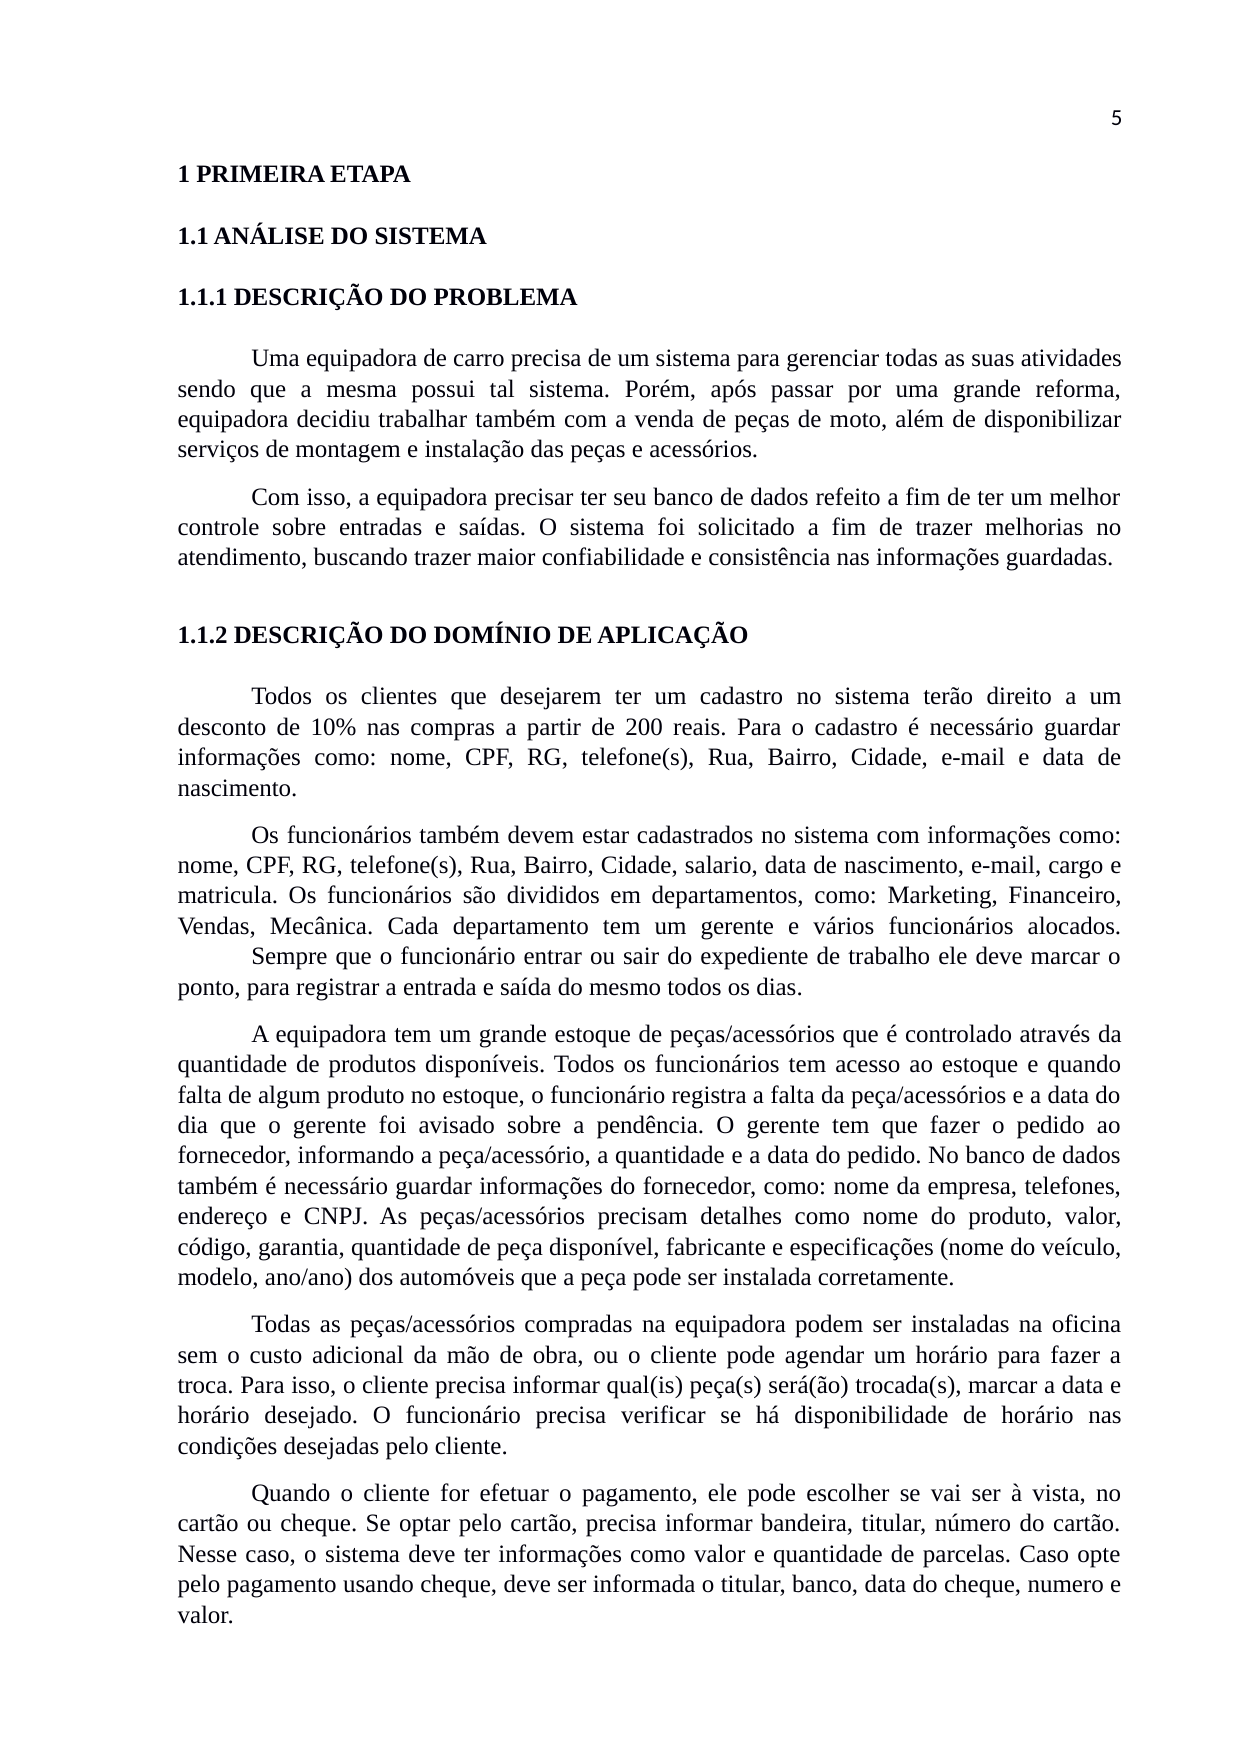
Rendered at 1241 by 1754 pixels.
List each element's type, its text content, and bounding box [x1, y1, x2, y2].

text A equipadora tem um grande estoque de peças/acessórios que é controlado através da quantidade de produtos disponíveis. Todos os funcionários tem acesso ao estoque e quando falta de algum produto no estoque, o funcionário registra a falta da peça/acessórios e a data do dia que o gerente foi avisado sobre a pendência. O gerente tem que fazer o pedido ao fornecedor, informando a peça/acessório, a quantidade e a data do pedido. No banco de dados também é necessário guardar informações do fornecedor, como: nome da empresa, telefones, endereço e CNPJ. As peças/acessórios precisam detalhes como nome do produto, valor, código, garantia, quantidade de peça disponível, fabricante e especificações (nome do veículo, modelo, ano/ano) dos automóveis que a peça pode ser instalada corretamente. [177, 1019, 1122, 1291]
text Uma equipadora de carro precisa de um sistema para gerenciar todas as suas atividades sendo que a mesma possui tal sistema. Porém, após passar por uma grande reforma, equipadora decidiu trabalhar também com a venda de peças de moto, além de disponibilizar serviços de montagem e instalação das peças e acessórios. [177, 343, 1122, 463]
text Todos os clientes que desejarem ter um cadastro no sistema terão direito a um desconto de 10% nas compras a partir de 200 reais. Para o cadastro é necessário guardar informações como: nome, CPF, RG, telefone(s), Rua, Bairro, Cidade, e-mail e data de nascimento. [177, 681, 1122, 801]
text Quando o cliente for efetuar o pagamento, ele pode escolher se vai ser à vista, no cartão ou cheque. Se optar pelo cartão, precisa informar bandeira, titular, número do cartão. Nesse caso, o sistema deve ter informações como valor e quantidade de parcelas. Caso opte pelo pagamento usando cheque, deve ser informada o titular, banco, data do cheque, numero e valor. [177, 1478, 1122, 1628]
subtitle 1.1.1 DESCRIÇÃO DO PROBLEMA [177, 282, 1122, 311]
subtitle 1.1 ANÁLISE DO SISTEMA [177, 221, 1122, 249]
subtitle 1.1.2 DESCRIÇÃO DO DOMÍNIO DE APLICAÇÃO [177, 620, 1122, 649]
text Com isso, a equipadora precisar ter seu banco de dados refeito a fim de ter um melhor controle sobre entradas e saídas. O sistema foi solicitado a fim de trazer melhorias no atendimento, buscando trazer maior confiabilidade e consistência nas informações guardadas. [177, 482, 1122, 571]
text Os funcionários também devem estar cadastrados no sistema com informações como: nome, CPF, RG, telefone(s), Rua, Bairro, Cidade, salario, data de nascimento, e-mail, cargo e matricula. Os funcionários são divididos em departamentos, como: Marketing, Financeiro, Vendas, Mecânica. Cada departamento tem um gerente e vários funcionários alocados. Sempre que o funcionário entrar ou sair do expediente de trabalho ele deve marcar o ponto, para registrar a entrada e saída do mesmo todos os dias. [177, 820, 1122, 1001]
text Todas as peças/acessórios compradas na equipadora podem ser instaladas na oficina sem o custo adicional da mão de obra, ou o cliente pode agendar um horário para fazer a troca. Para isso, o cliente precisa informar qual(is) peça(s) será(ão) trocada(s), marcar a data e horário desejado. O funcionário precisa verificar se há disponibilidade de horário nas condições desejadas pelo cliente. [177, 1309, 1122, 1460]
subtitle 1 PRIMEIRA ETAPA [177, 159, 1122, 188]
